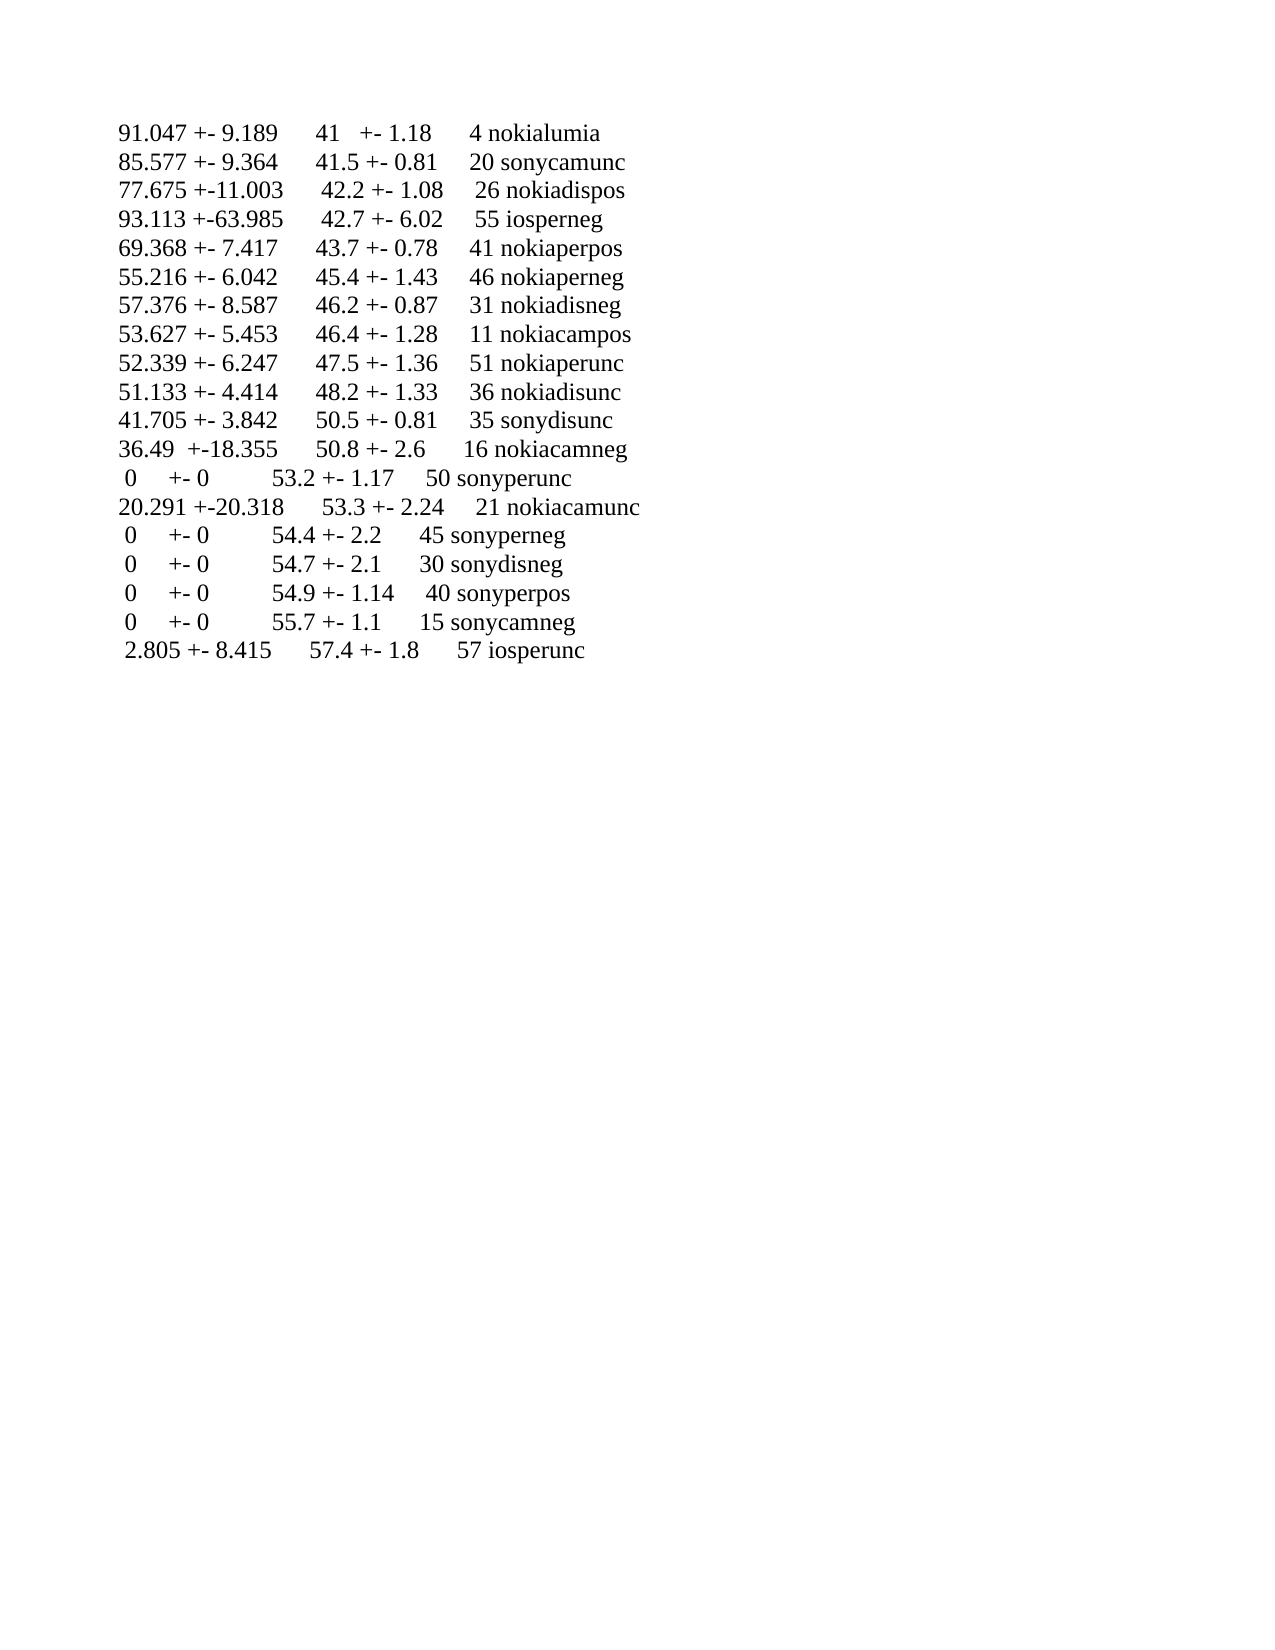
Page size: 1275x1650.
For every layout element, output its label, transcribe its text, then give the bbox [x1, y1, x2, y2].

text 0 +- 0 54.7 +- 2.1 30 sonydisneg [118, 549, 1157, 578]
text 93.113 +-63.985 42.7 +- 6.02 55 iosperneg [118, 204, 1157, 233]
text 0 +- 0 55.7 +- 1.1 15 sonycamneg [118, 607, 1157, 636]
text 0 +- 0 54.4 +- 2.2 45 sonyperneg [118, 521, 1157, 549]
text 0 +- 0 54.9 +- 1.14 40 sonyperpos [118, 578, 1157, 607]
text 51.133 +- 4.414 48.2 +- 1.33 36 nokiadisunc [118, 377, 1157, 406]
text 20.291 +-20.318 53.3 +- 2.24 21 nokiacamunc [118, 492, 1157, 521]
text 85.577 +- 9.364 41.5 +- 0.81 20 sonycamunc [118, 147, 1157, 176]
text 0 +- 0 53.2 +- 1.17 50 sonyperunc [118, 463, 1157, 492]
text 41.705 +- 3.842 50.5 +- 0.81 35 sonydisunc [118, 406, 1157, 434]
text 55.216 +- 6.042 45.4 +- 1.43 46 nokiaperneg [118, 262, 1157, 291]
text 36.49 +-18.355 50.8 +- 2.6 16 nokiacamneg [118, 434, 1157, 463]
text 53.627 +- 5.453 46.4 +- 1.28 11 nokiacampos [118, 319, 1157, 348]
text 52.339 +- 6.247 47.5 +- 1.36 51 nokiaperunc [118, 348, 1157, 377]
text 91.047 +- 9.189 41 +- 1.18 4 nokialumia [118, 118, 1157, 147]
text 69.368 +- 7.417 43.7 +- 0.78 41 nokiaperpos [118, 233, 1157, 262]
text 77.675 +-11.003 42.2 +- 1.08 26 nokiadispos [118, 176, 1157, 204]
text 57.376 +- 8.587 46.2 +- 0.87 31 nokiadisneg [118, 291, 1157, 319]
text 2.805 +- 8.415 57.4 +- 1.8 57 iosperunc [118, 636, 1157, 664]
